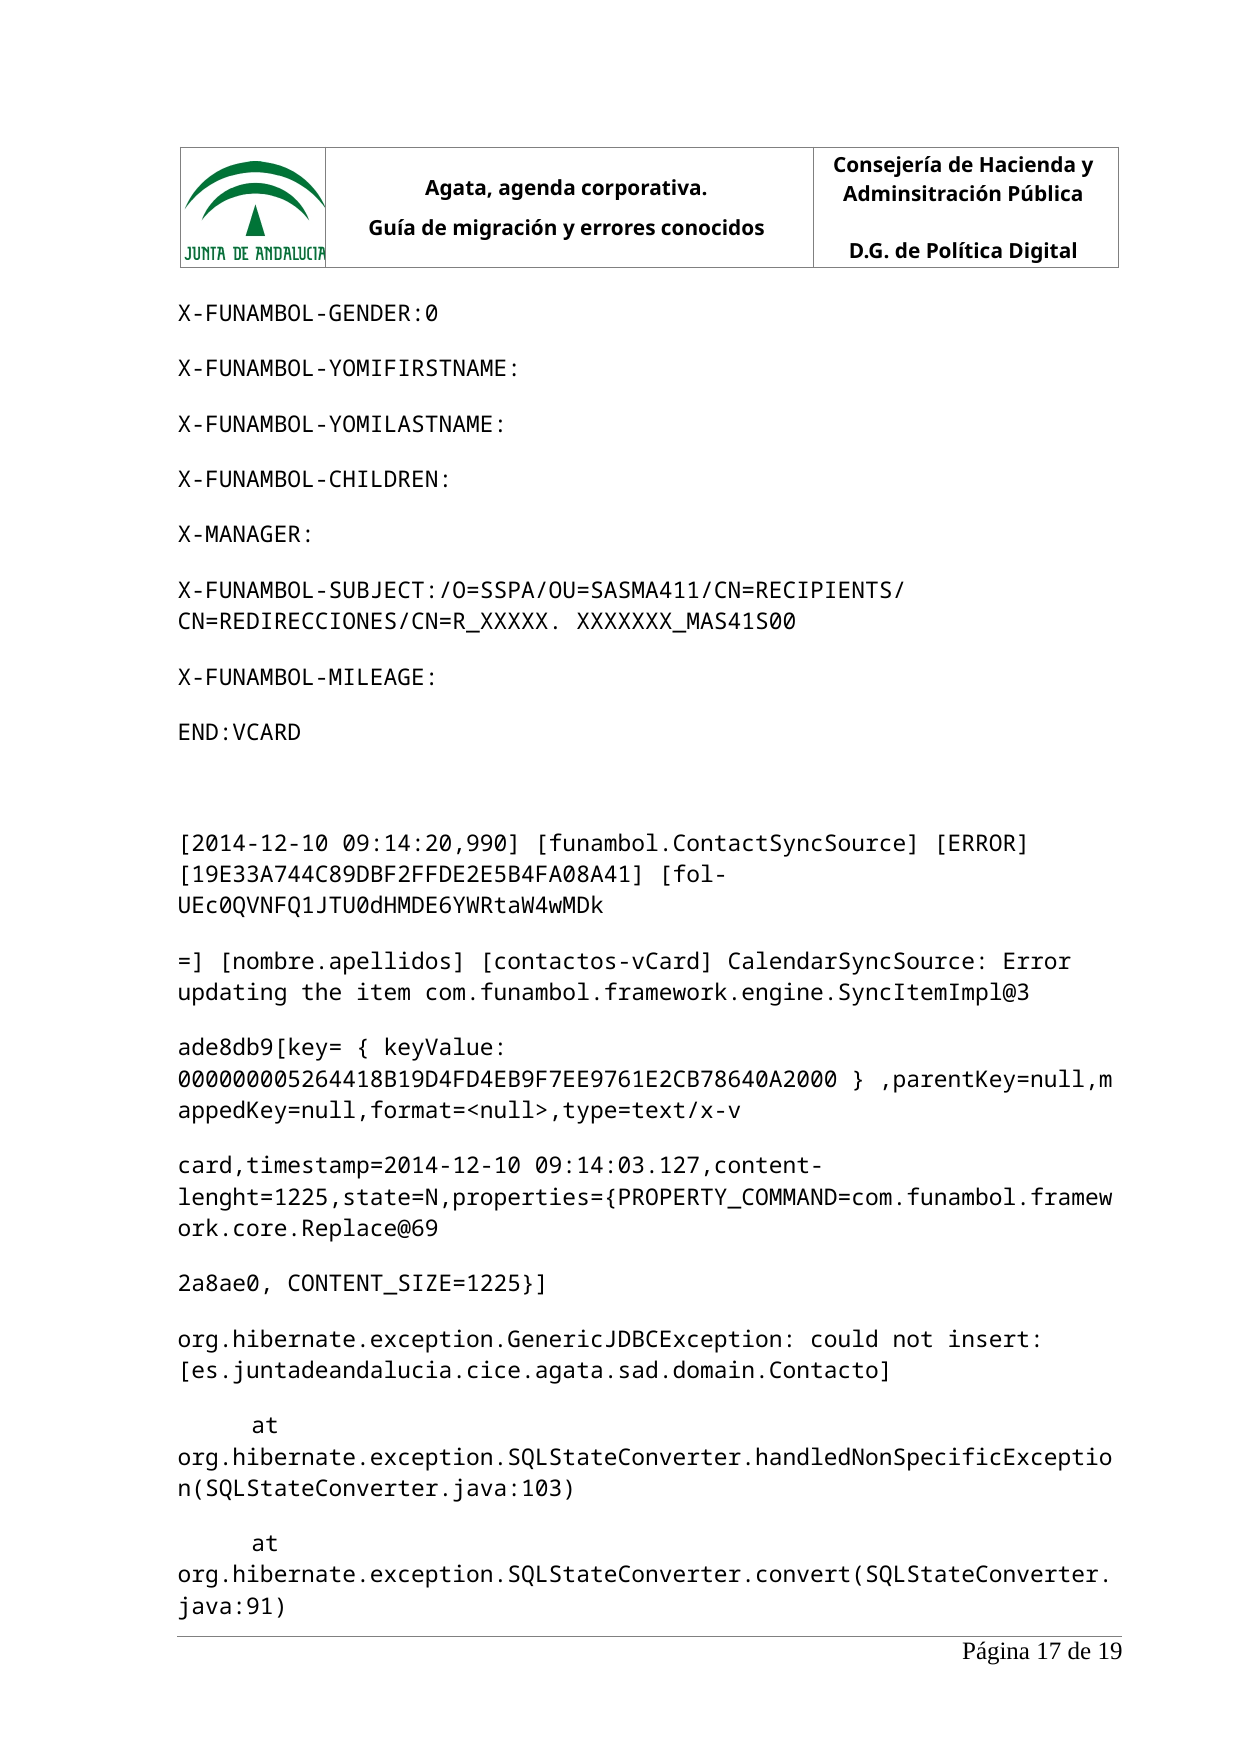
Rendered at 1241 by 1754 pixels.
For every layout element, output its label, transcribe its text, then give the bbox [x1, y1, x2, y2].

text X-FUNAMBOL-YOMILASTNAME: [177, 407, 1122, 439]
text =] [nombre.apellidos] [contactos-vCard] CalendarSyncSource: Error updating the item com.funambol.framework.engine.SyncItemImpl@3 [177, 944, 1122, 1007]
picture [184, 161, 325, 260]
text X-FUNAMBOL-YOMIFIRSTNAME: [177, 352, 1122, 383]
text X-FUNAMBOL-MILEAGE: [177, 660, 1122, 692]
text org.hibernate.exception.GenericJDBCException: could not insert: [es.juntadeandalucia.cice.agata.sad.domain.Contacto] [177, 1322, 1122, 1385]
text ade8db9[key= { keyValue: 000000005264418B19D4FD4EB9F7EE9761E2CB78640A2000 } ,parentKey=null,mappedKey=null,format=<null>,type=text/x-v [177, 1031, 1122, 1125]
text [2014-12-10 09:14:20,990] [funambol.ContactSyncSource] [ERROR] [19E33A744C89DBF2FFDE2E5B4FA08A41] [fol-UEc0QVNFQ1JTU0dHMDE6YWRtaW4wMDk [177, 827, 1122, 920]
text at org.hibernate.exception.SQLStateConverter.convert(SQLStateConverter.java:91) [177, 1527, 1122, 1621]
text X-FUNAMBOL-SUBJECT:/O=SSPA/OU=SASMA411/CN=RECIPIENTS/CN=REDIRECCIONES/CN=R_XXXXX. XXXXXXX_MAS41S00 [177, 574, 1122, 636]
text 2a8ae0, CONTENT_SIZE=1225}] [177, 1267, 1122, 1298]
text X-FUNAMBOL-CHILDREN: [177, 463, 1122, 494]
text X-FUNAMBOL-GENDER:0 [177, 297, 1122, 328]
text X-MANAGER: [177, 518, 1122, 549]
text at org.hibernate.exception.SQLStateConverter.handledNonSpecificException(SQLStateConverter.java:103) [177, 1409, 1122, 1503]
text END:VCARD [177, 716, 1122, 747]
text card,timestamp=2014-12-10 09:14:03.127,content-lenght=1225,state=N,properties={PROPERTY_COMMAND=com.funambol.framework.core.Replace@69 [177, 1149, 1122, 1243]
